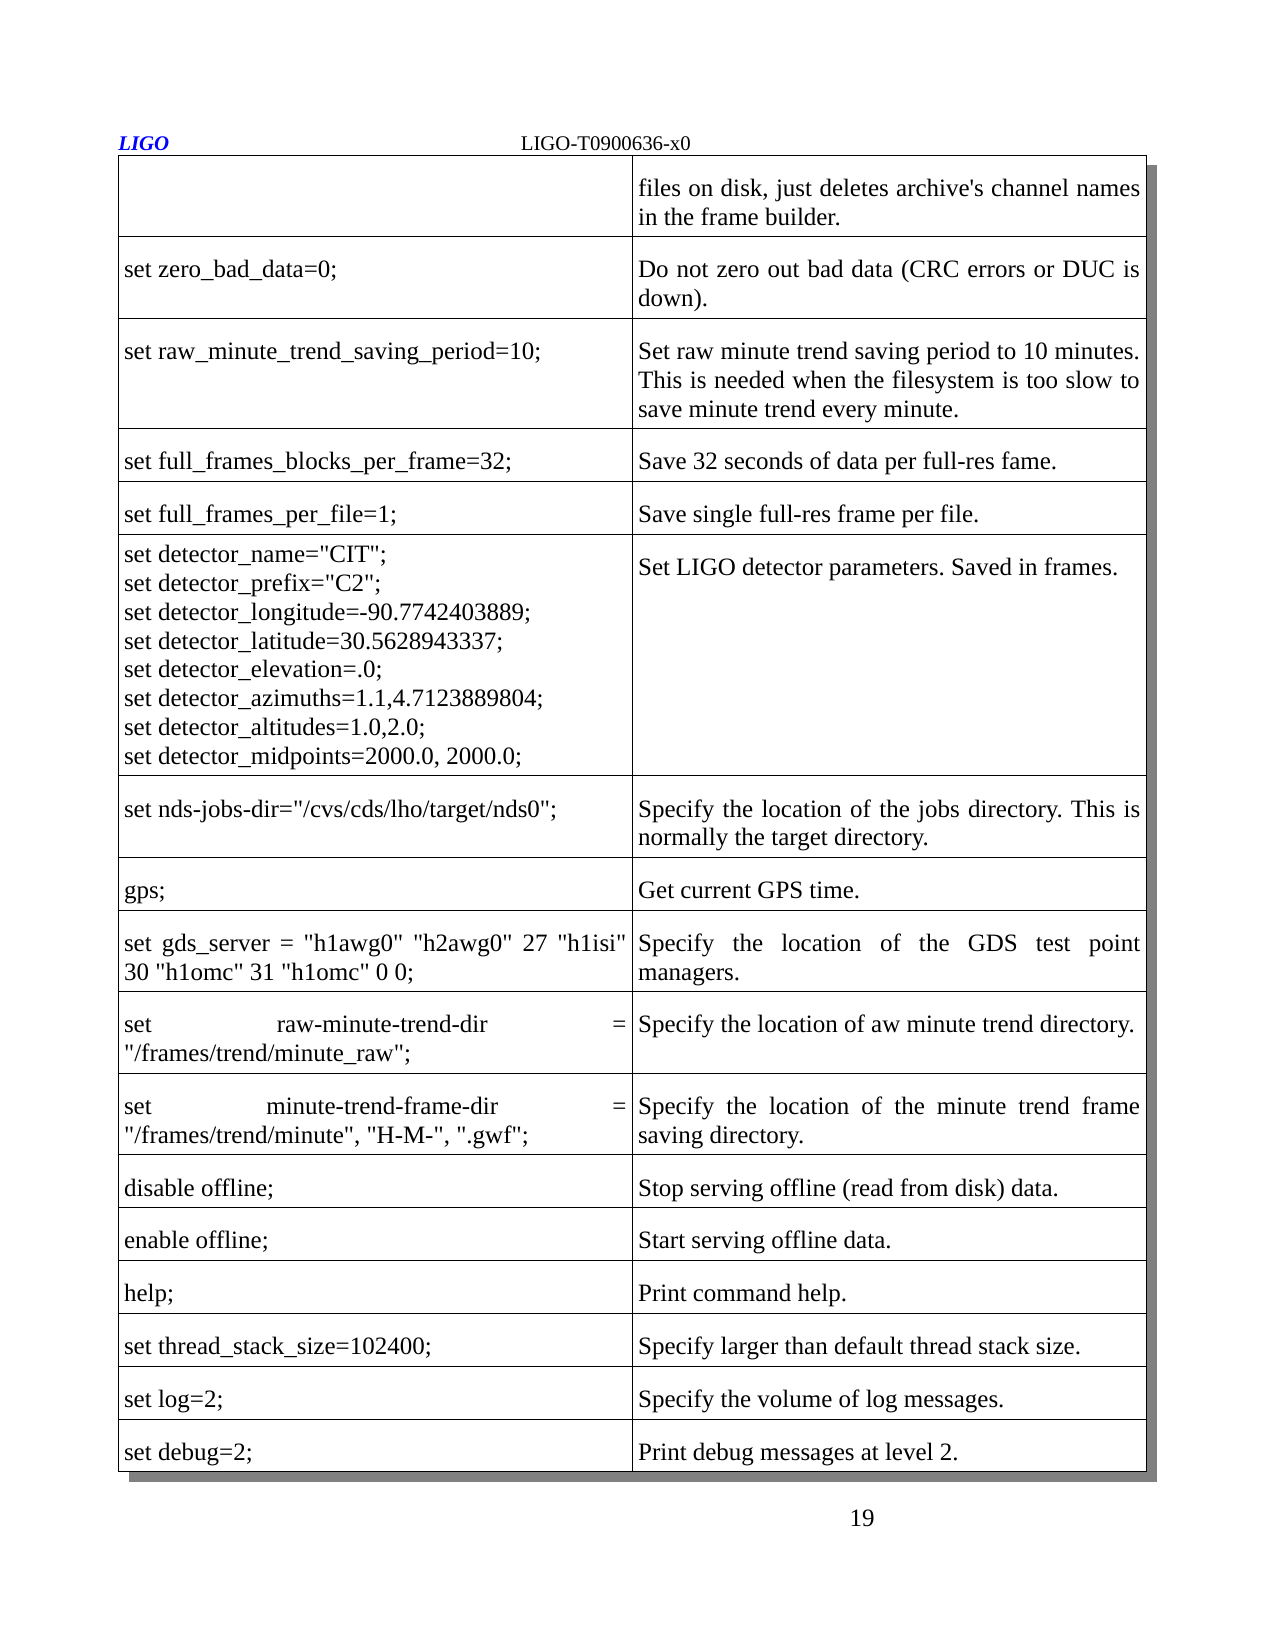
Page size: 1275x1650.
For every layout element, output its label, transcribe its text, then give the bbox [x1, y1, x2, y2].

table_cell Print command help. [633, 1261, 1146, 1313]
table_cell set gds_server = "h1awg0" "h2awg0" 27 "h1isi" 30 "h1omc" 31 "h1omc" 0 0; [119, 911, 632, 991]
table_cell set full_frames_per_file=1; [119, 482, 632, 534]
table_cell Specify the location of the GDS test point managers. [633, 911, 1146, 991]
table_cell set nds-jobs-dir="/cvs/cds/lho/target/nds0"; [119, 776, 632, 857]
table_cell Get current GPS time. [633, 858, 1146, 910]
table_cell set raw-minute-trend-dir = "/frames/trend/minute_raw"; [119, 992, 632, 1073]
table_cell Save single full-res frame per file. [633, 482, 1146, 534]
table_cell [119, 156, 632, 236]
table_cell Save 32 seconds of data per full-res fame. [633, 429, 1146, 481]
table_cell Print debug messages at level 2. [633, 1420, 1146, 1471]
table_cell Specify the location of the minute trend frame saving directory. [633, 1074, 1146, 1154]
table_cell set zero_bad_data=0; [119, 237, 632, 318]
table_cell set full_frames_blocks_per_frame=32; [119, 429, 632, 481]
table_cell Specify the volume of log messages. [633, 1367, 1146, 1418]
table_cell Do not zero out bad data (CRC errors or DUC is down). [633, 237, 1146, 318]
table_cell Stop serving offline (read from disk) data. [633, 1155, 1146, 1207]
table_cell disable offline; [119, 1155, 632, 1207]
table_cell Set LIGO detector parameters. Saved in frames. [633, 535, 1146, 775]
table_cell enable offline; [119, 1208, 632, 1260]
table_cell Specify larger than default thread stack size. [633, 1314, 1146, 1366]
table_cell gps; [119, 858, 632, 910]
table_cell Specify the location of the jobs directory. This is normally the target directory. [633, 776, 1146, 857]
table_cell set detector_name="CIT"; set detector_prefix="C2"; set detector_longitude=-90.7742403889; set detector_latitude=30.5628943337; set detector_elevation=.0; set detector_azimuths=1.1,4.7123889804; set detector_altitudes=1.0,2.0; set detector_midpoints=2000.0, 2000.0; [119, 535, 632, 775]
table_cell help; [119, 1261, 632, 1313]
table_cell Set raw minute trend saving period to 10 minutes. This is needed when the filesystem is too slow to save minute trend every minute. [633, 319, 1146, 428]
table_cell set debug=2; [119, 1420, 632, 1471]
table_cell files on disk, just deletes archive's channel names in the frame builder. [633, 156, 1146, 236]
table_cell Start serving offline data. [633, 1208, 1146, 1260]
table_cell Specify the location of aw minute trend directory. [633, 992, 1146, 1073]
table_cell set minute-trend-frame-dir = "/frames/trend/minute", "H-M-", ".gwf"; [119, 1074, 632, 1154]
table_cell set log=2; [119, 1367, 632, 1418]
table_cell set thread_stack_size=102400; [119, 1314, 632, 1366]
table_cell set raw_minute_trend_saving_period=10; [119, 319, 632, 428]
